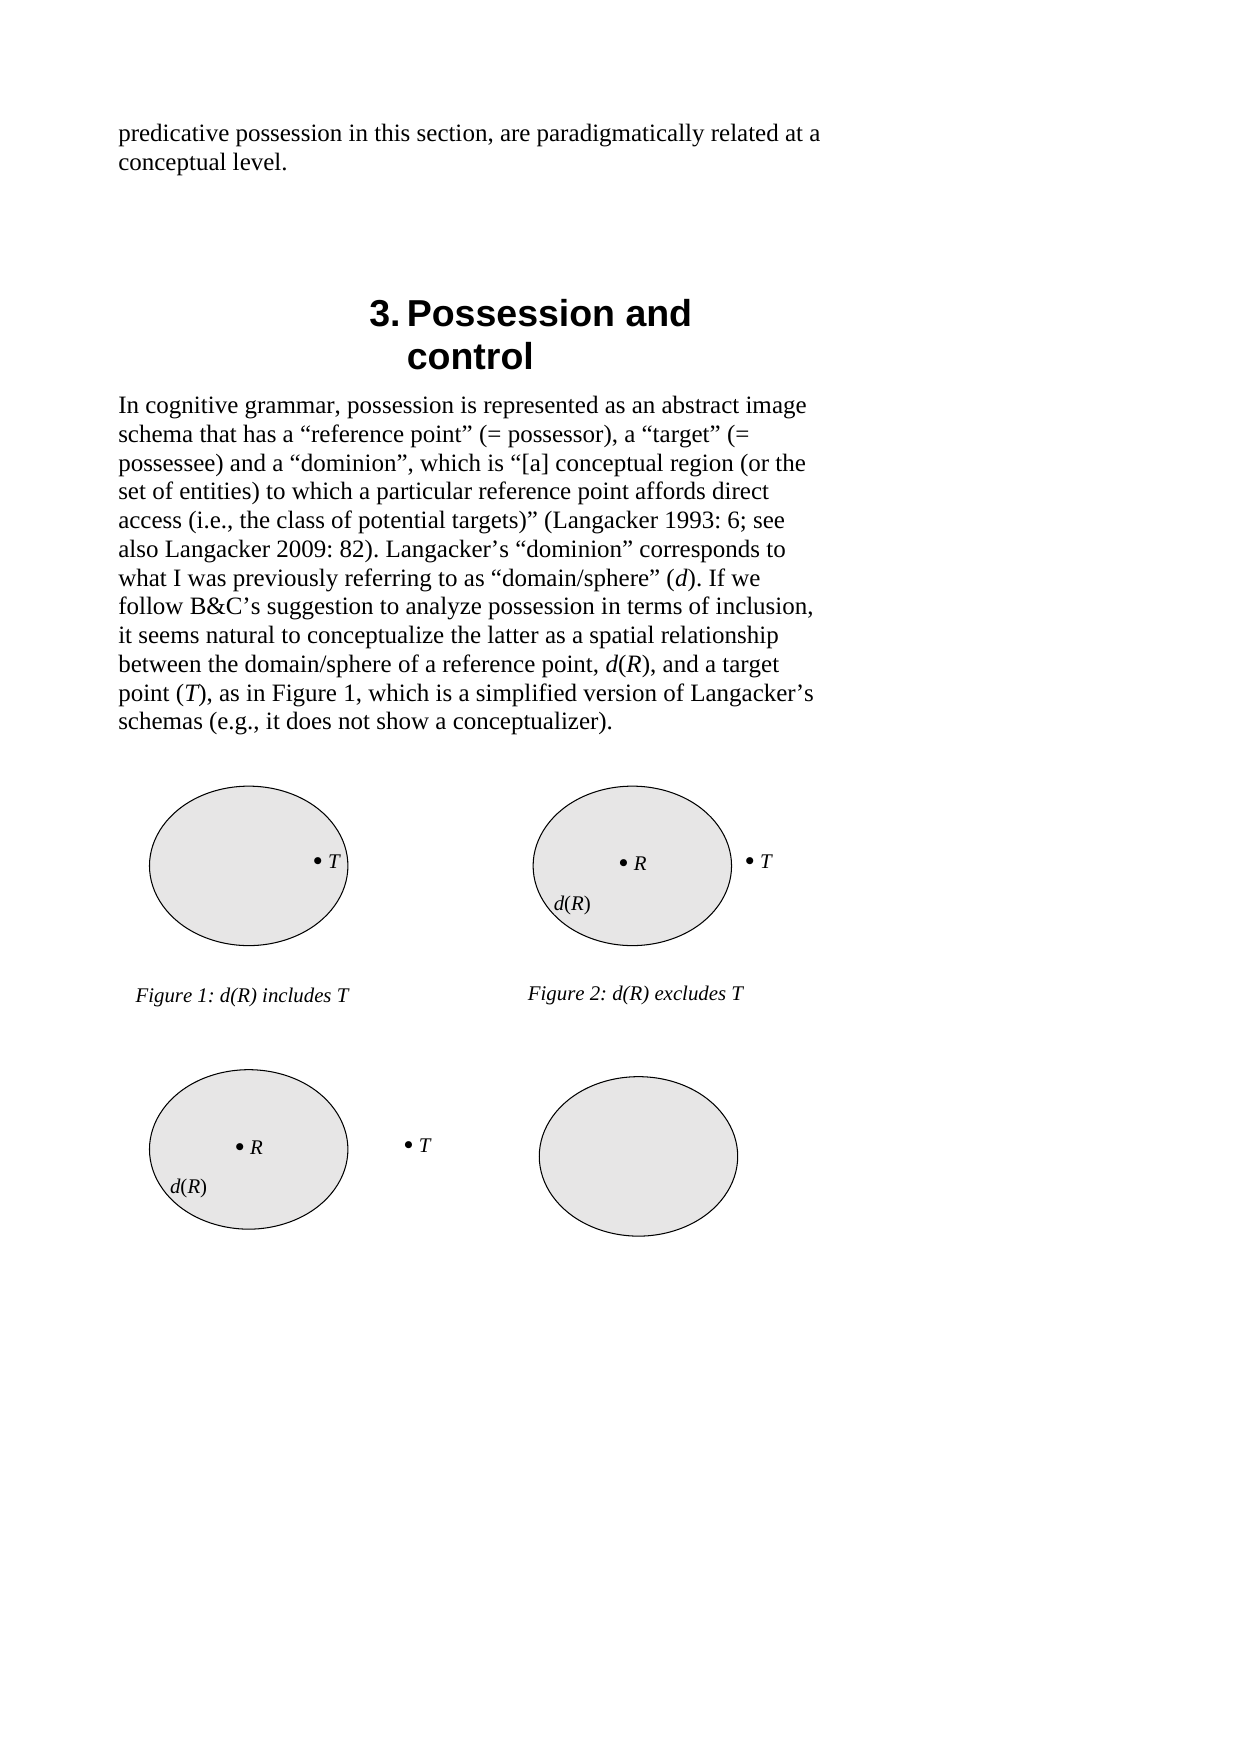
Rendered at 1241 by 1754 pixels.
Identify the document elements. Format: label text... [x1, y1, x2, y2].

text  R [236, 1135, 279, 1159]
text Figure 1: d(R) includes T [135, 983, 398, 1007]
text  T [405, 1133, 453, 1157]
text  R [620, 851, 663, 875]
text Figure 2: d(R) excludes T [528, 981, 759, 1005]
text In cognitive grammar, possession is represented as an abstract image schema that has a “reference point” (= possessor), a “target” (= possessee) and a “dominion”, which is “[a] conceptual region (or the set of entities) to which a particular reference point affords direct access (i.e., the class of potential targets)” (Langacker 1993: 6; see also Langacker 2009: 82). Langacker’s “dominion” corresponds to what I was previously referring to as “domain/sphere” (d). If we follow B&C’s suggestion to analyze possession in terms of inclusion, it seems natural to conceptualize the latter as a spatial relationship between the domain/sphere of a reference point, d(R), and a target point (T), as in Figure 1, which is a simplified version of Langacker’s schemas (e.g., it does not show a conceptualizer). [118, 390, 827, 735]
text predicative possession in this section, are paradigmatically related at a conceptual level. [118, 118, 827, 176]
text  T [314, 849, 362, 873]
text  T [746, 849, 794, 873]
list Possession and control [369, 291, 827, 378]
text d(R) [553, 891, 612, 915]
text d(R) [170, 1174, 228, 1198]
